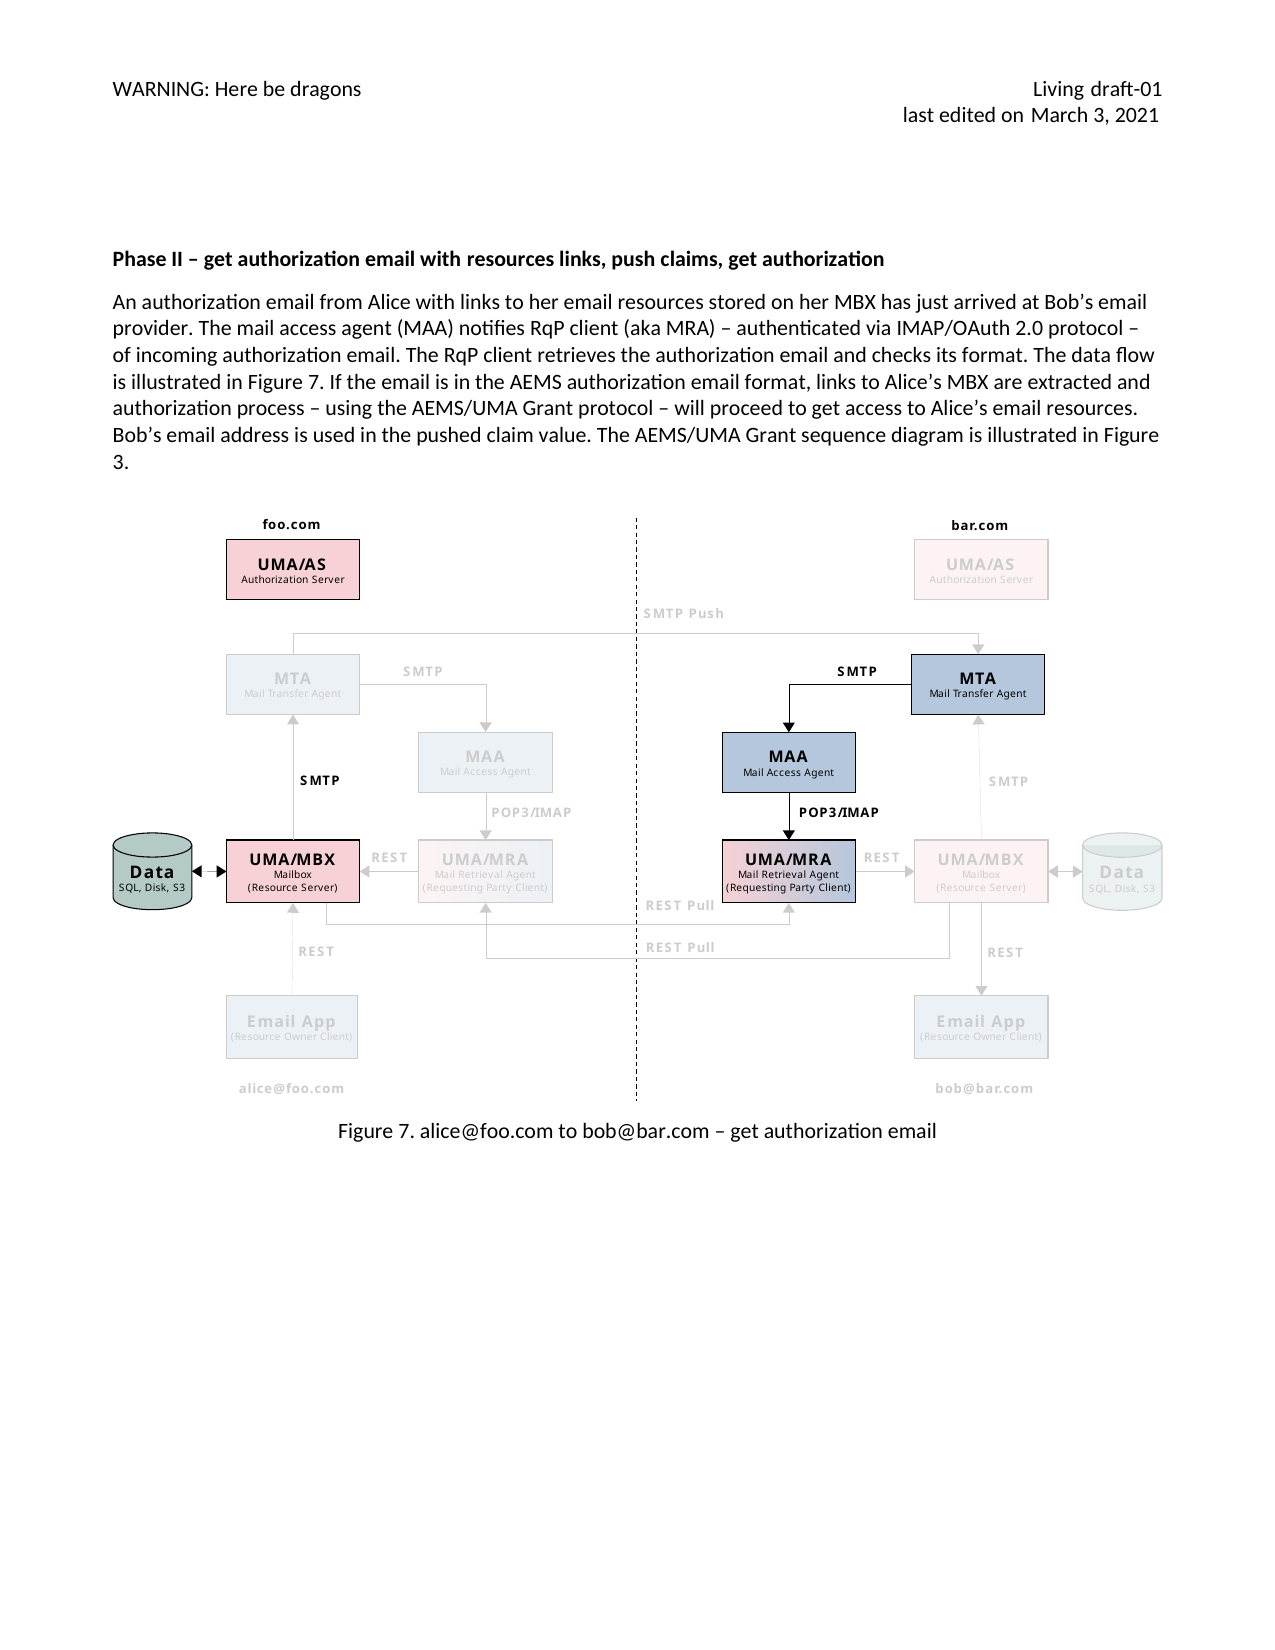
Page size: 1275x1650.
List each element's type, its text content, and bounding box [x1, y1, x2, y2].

text Figure 7. alice@foo.com to bob@bar.com – get authorization email [487, 872, 949, 958]
text Phase II – get authorization email with resources links, push claims, get authorization [112, 245, 1162, 272]
text Figure 7. alice@foo.com to bob@bar.com – get authorization email [112, 872, 1162, 1144]
text Figure 7. alice@foo.com to bob@bar.com – get authorization email [112, 534, 1162, 871]
text Figure 7. alice@foo.com to bob@bar.com – get authorization email [294, 685, 486, 871]
text An authorization email from Alice with links to her email resources stored on her MBX has just arrived at Bob’s email provider. The mail access agent (MAA) notifies RqP client (aka MRA) – authenticated via IMAP/OAuth 2.0 protocol – of incoming authorization email. The RqP client retrieves the authorization email and checks its format. The data flow is illustrated in Figure 7. If the email is in the AEMS authorization email format, links to Alice’s MBX are extracted and authorization process – using the AEMS/UMA Grant protocol – will proceed to get access to Alice’s email resources. Bob’s email address is used in the pushed claim value. The AEMS/UMA Grant sequence diagram is illustrated in Figure 3. [112, 288, 1162, 474]
text Figure 7. alice@foo.com to bob@bar.com – get authorization email [790, 685, 981, 871]
text Figure 7. alice@foo.com to bob@bar.com – get authorization email [294, 634, 978, 924]
text Figure 7. alice@foo.com to bob@bar.com – get authorization email [327, 872, 486, 924]
